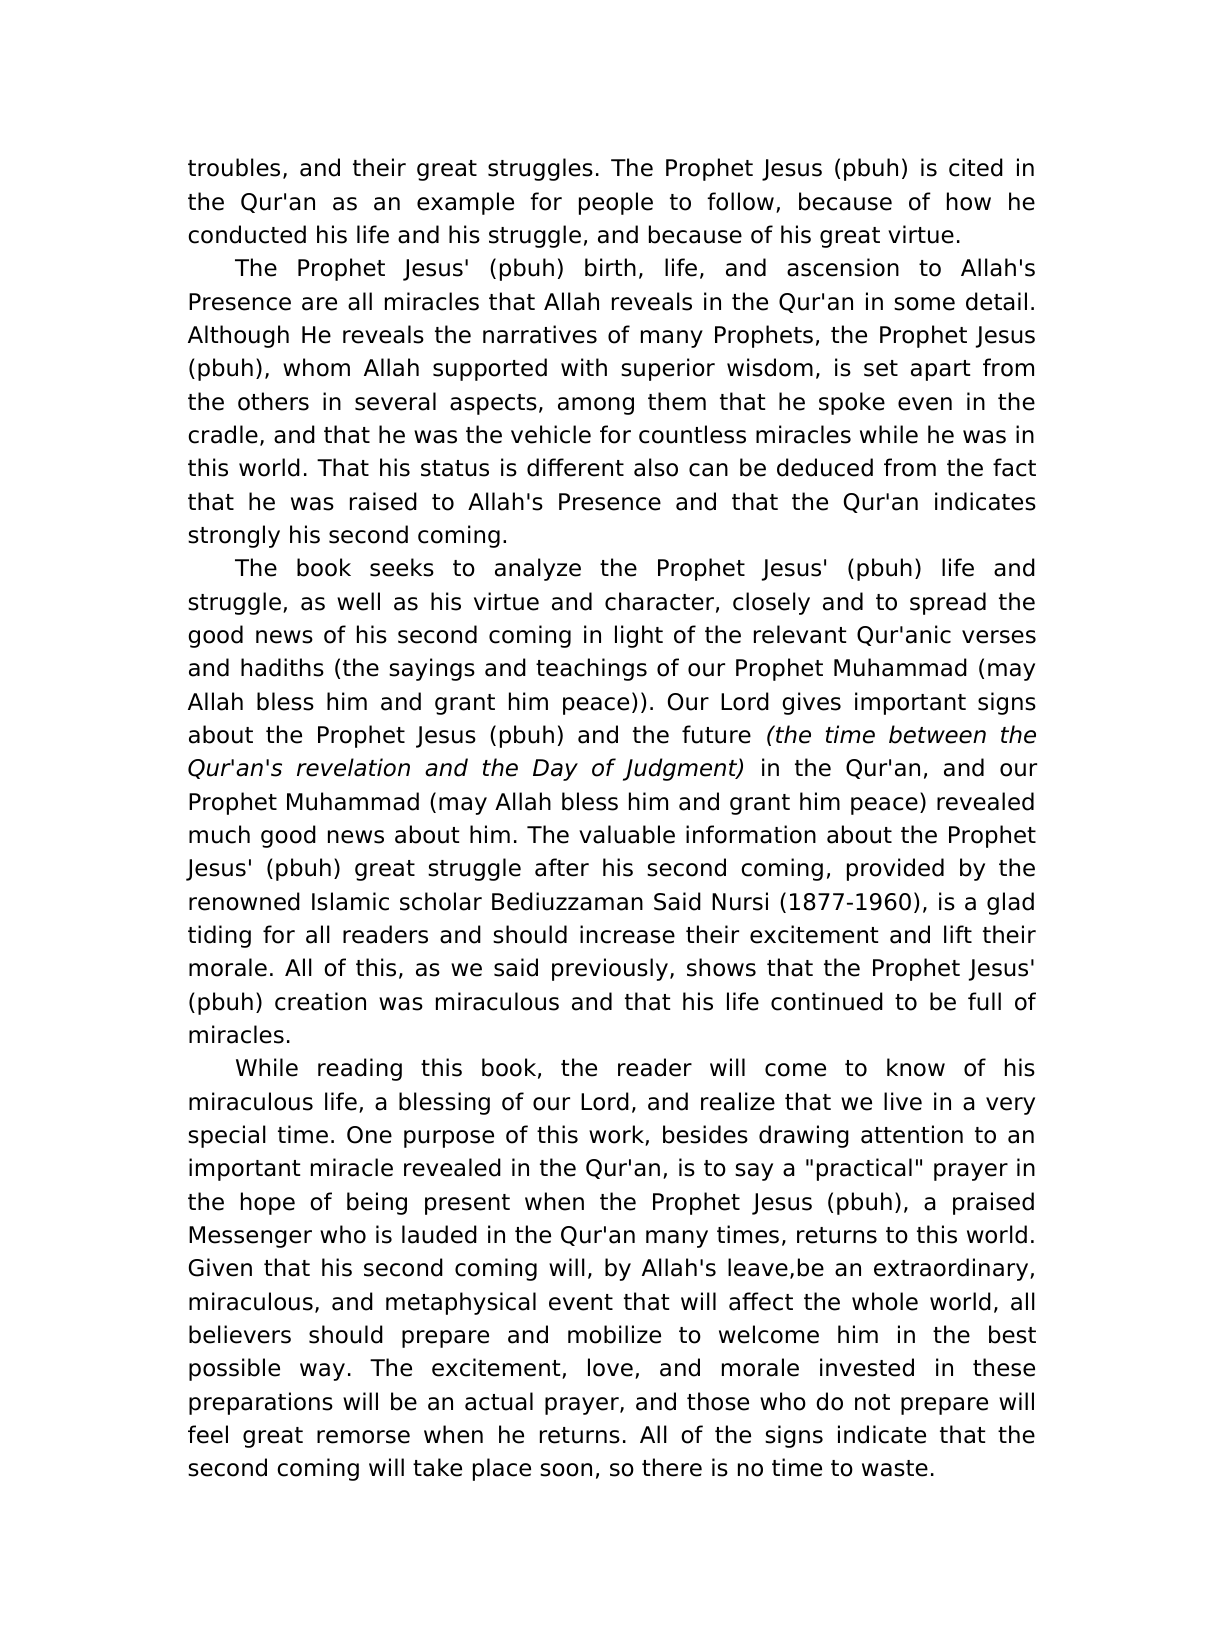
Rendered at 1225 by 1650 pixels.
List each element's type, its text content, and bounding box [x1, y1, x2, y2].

text The book seeks to analyze the Prophet Jesus' (pbuh) life and struggle, as well as his virtue and character, closely and to spread the good news of his second coming in light of the relevant Qur'anic verses and hadiths (the sayings and teachings of our Prophet Muhammad (may Allah bless him and grant him peace)). Our Lord gives important signs about the Prophet Jesus (pbuh) and the future (the time between the Qur'an's revelation and the Day of Judgment) in the Qur'an, and our Prophet Muhammad (may Allah bless him and grant him peace) revealed much good news about him. The valuable information about the Prophet Jesus' (pbuh) great struggle after his second coming, provided by the renowned Islamic scholar Bediuzzaman Said Nursi (1877-1960), is a glad tiding for all readers and should increase their excitement and lift their morale. All of this, as we said previously, shows that the Prophet Jesus' (pbuh) creation was miraculous and that his life continued to be full of miracles. [187, 550, 1037, 1050]
text The Prophet Jesus' (pbuh) birth, life, and ascension to Allah's Presence are all miracles that Allah reveals in the Qur'an in some detail. Although He reveals the narratives of many Prophets, the Prophet Jesus (pbuh), whom Allah supported with superior wisdom, is set apart from the others in several aspects, among them that he spoke even in the cradle, and that he was the vehicle for countless miracles while he was in this world. That his status is different also can be deduced from the fact that he was raised to Allah's Presence and that the Qur'an indicates strongly his second coming. [187, 250, 1037, 550]
text While reading this book, the reader will come to know of his miraculous life, a blessing of our Lord, and realize that we live in a very special time. One purpose of this work, besides drawing attention to an important miracle revealed in the Qur'an, is to say a "practical" prayer in the hope of being present when the Prophet Jesus (pbuh), a praised Messenger who is lauded in the Qur'an many times, returns to this world. Given that his second coming will, by Allah's leave,be an extraordinary, miraculous, and metaphysical event that will affect the whole world, all believers should prepare and mobilize to welcome him in the best possible way. The excitement, love, and morale invested in these preparations will be an actual prayer, and those who do not prepare will feel great remorse when he returns. All of the signs indicate that the second coming will take place soon, so there is no time to waste. [187, 1050, 1037, 1483]
text troubles, and their great struggles. The Prophet Jesus (pbuh) is cited in the Qur'an as an example for people to follow, because of how he conducted his life and his struggle, and because of his great virtue. [187, 150, 1037, 250]
